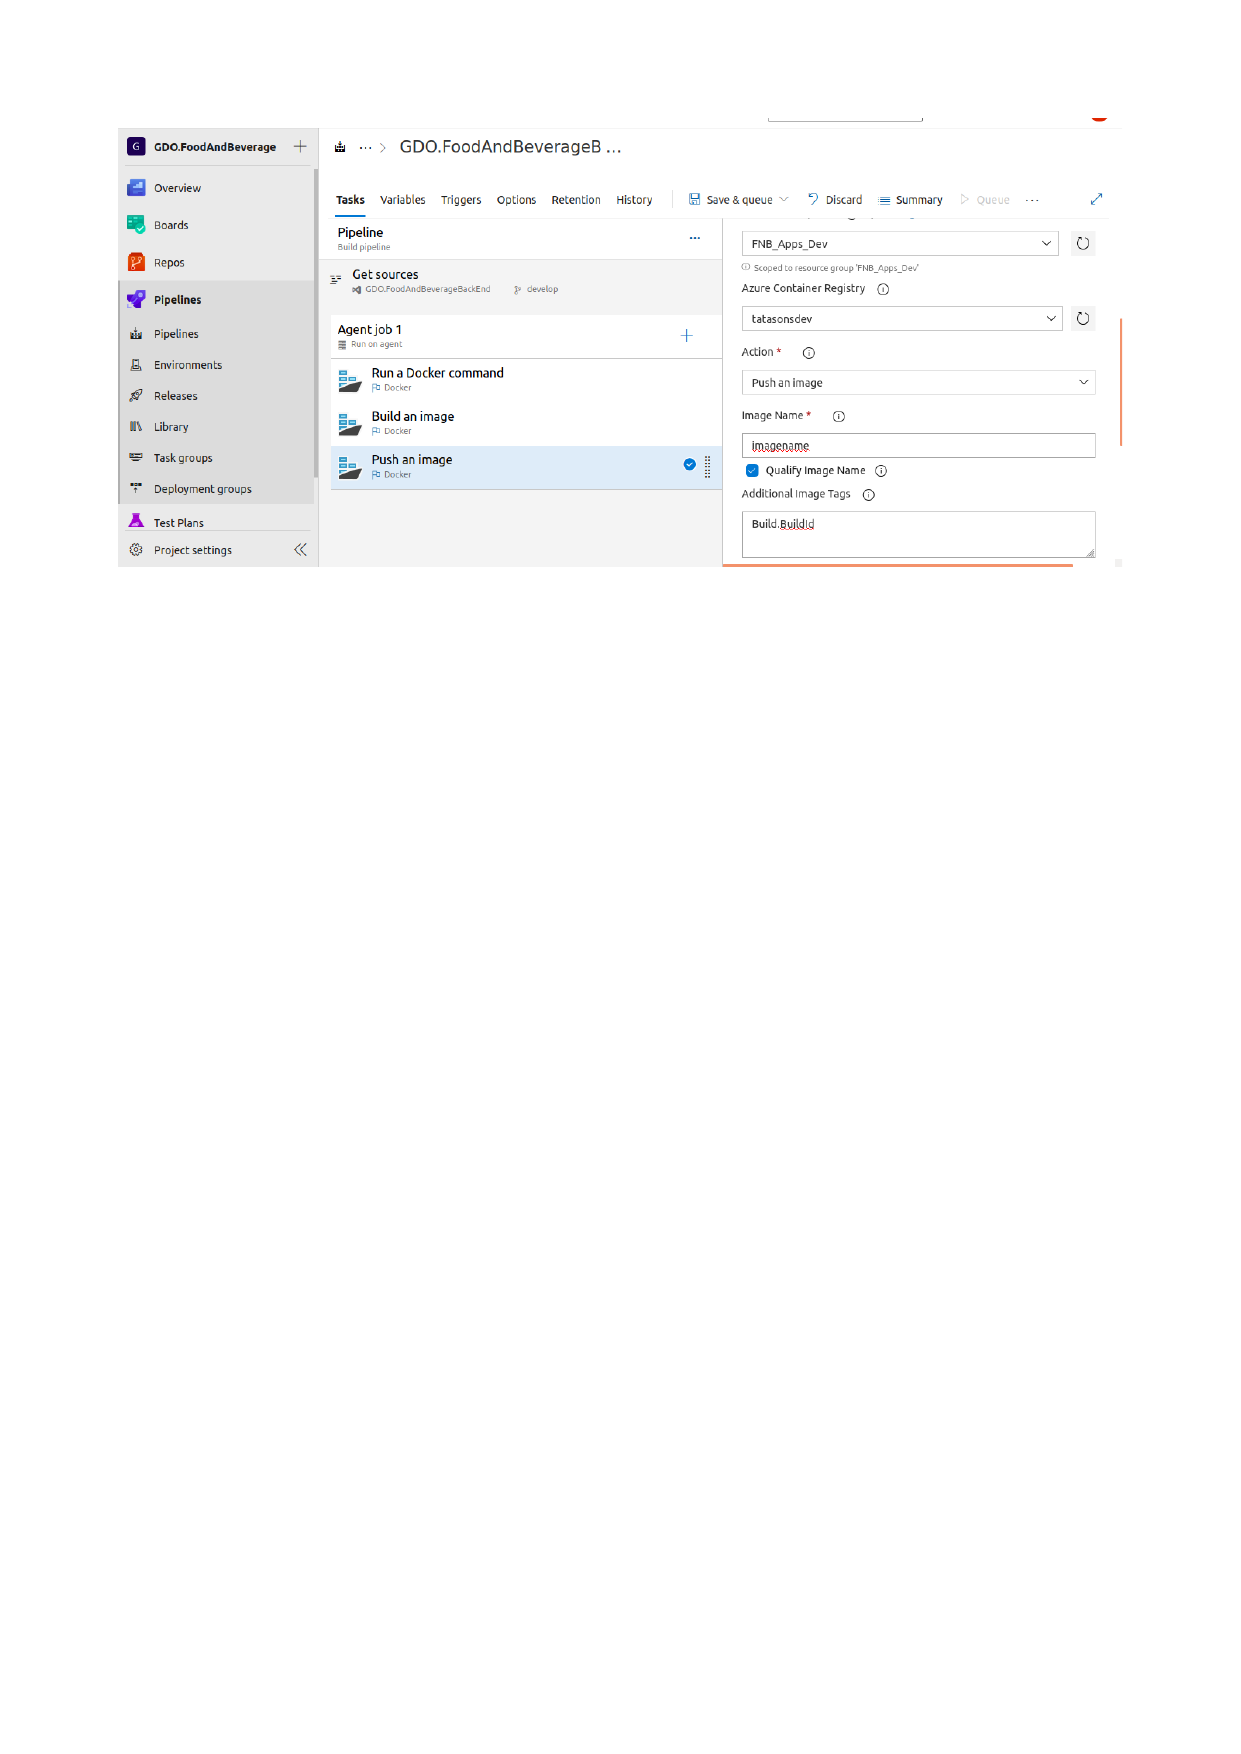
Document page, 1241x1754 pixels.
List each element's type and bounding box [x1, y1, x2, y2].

picture [118, 118, 1123, 567]
